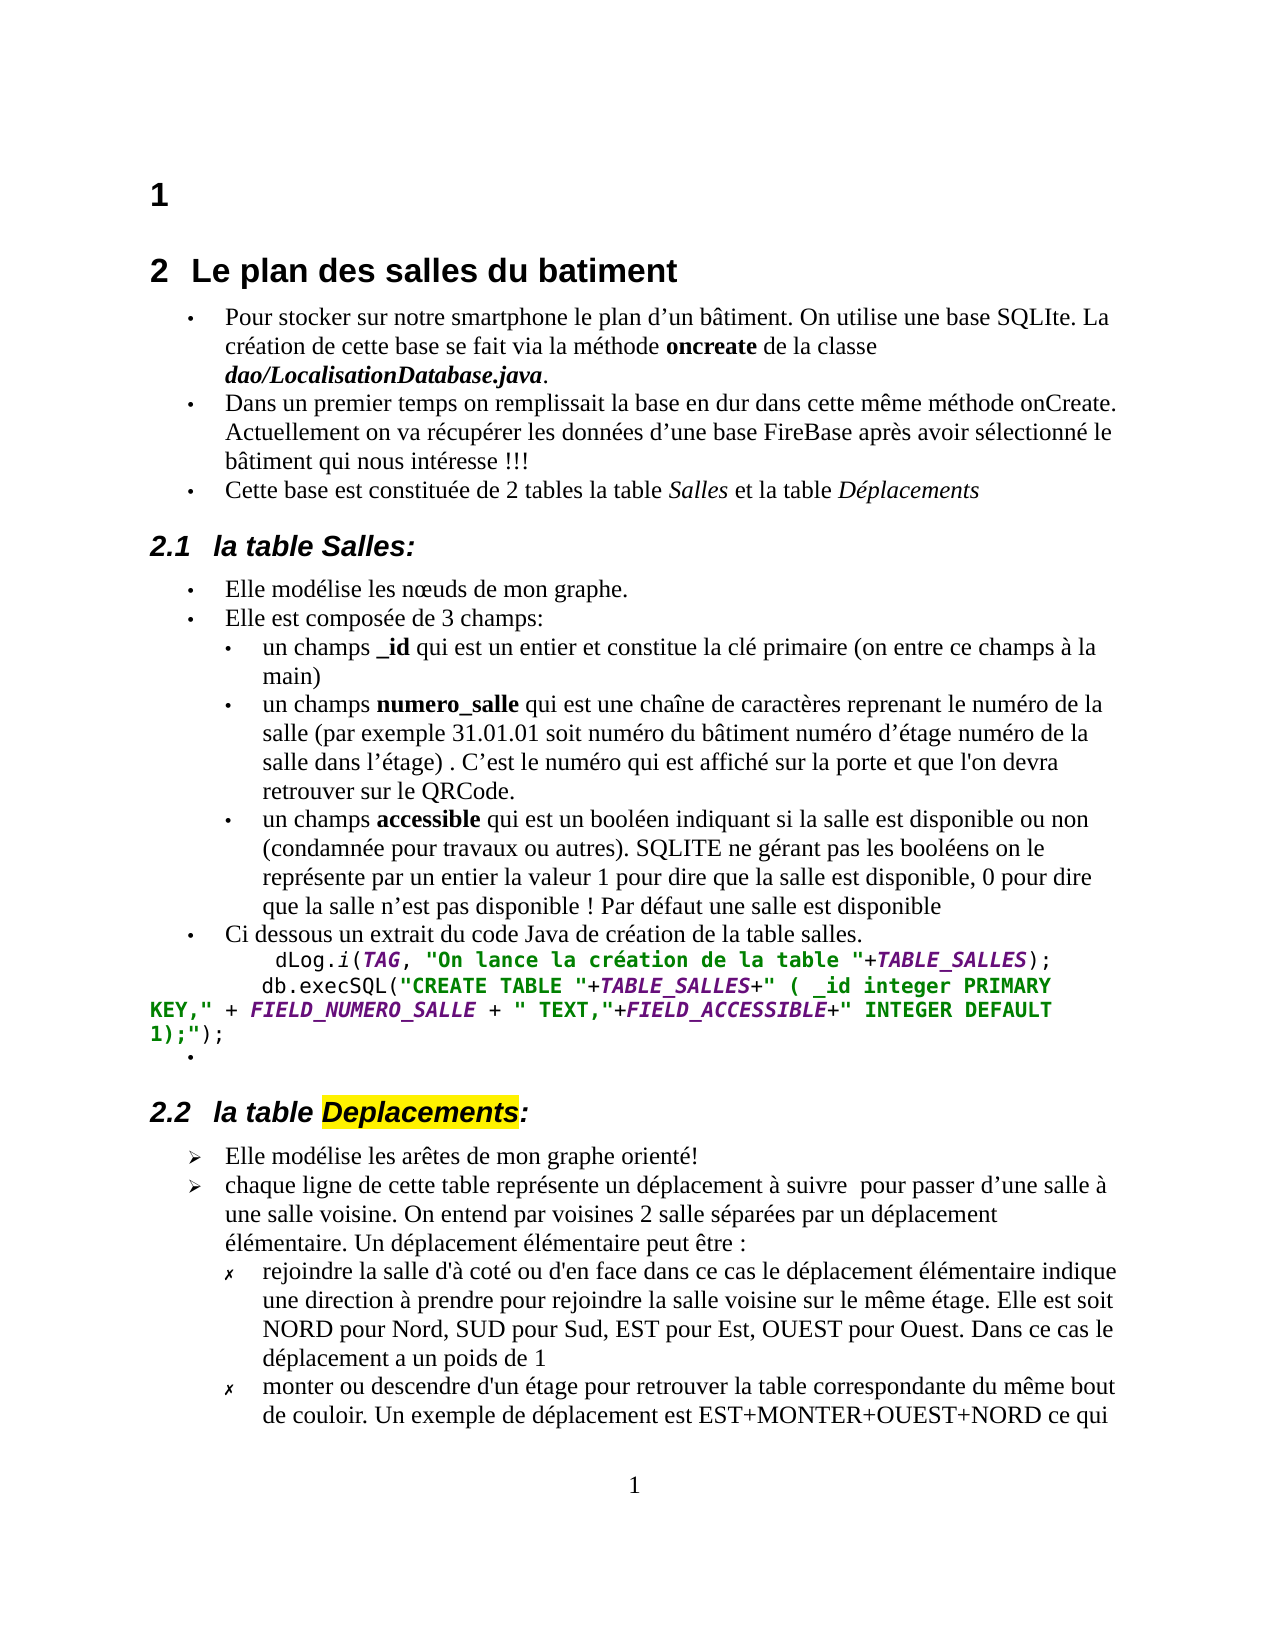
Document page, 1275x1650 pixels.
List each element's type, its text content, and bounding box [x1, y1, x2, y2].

list rejoindre la salle d'à coté ou d'en face dans ce cas le déplacement élémentaire indique une direction à prendre pour rejoindre la salle voisine sur le même étage. Elle est soit NORD pour Nord, SUD pour Sud, EST pour Est, OUEST pour Ouest. Dans ce cas le déplacement a un poids de 1 [225, 1256, 1125, 1371]
list chaque ligne de cette table représente un déplacement à suivre pour passer d’une salle à une salle voisine. On entend par voisines 2 salle séparées par un déplacement élémentaire. Un déplacement élémentaire peut être : [187, 1170, 1125, 1256]
text db.execSQL("CREATE TABLE "+TABLE_SALLES+" ( _id integer PRIMARY KEY," + FIELD_NUMERO_SALLE + " TEXT,"+FIELD_ACCESSIBLE+" INTEGER DEFAULT 1);"); [150, 974, 1125, 1047]
list un champs numero_salle qui est une chaîne de caractères reprenant le numéro de la salle (par exemple 31.01.01 soit numéro du bâtiment numéro d’étage numéro de la salle dans l’étage) . C’est le numéro qui est affiché sur la porte et que l'on devra retrouver sur le QRCode. [225, 689, 1125, 804]
list Elle modélise les arêtes de mon graphe orienté! [187, 1141, 1125, 1170]
subtitle la table Deplacements: [150, 1095, 1125, 1129]
list un champs _id qui est un entier et constitue la clé primaire (on entre ce champs à la main) [225, 632, 1125, 689]
list monter ou descendre d'un étage pour retrouver la table correspondante du même bout de couloir. Un exemple de déplacement est EST+MONTER+OUEST+NORD ce qui [225, 1371, 1125, 1429]
list Elle modélise les nœuds de mon graphe. [187, 574, 1125, 603]
list Cette base est constituée de 2 tables la table Salles et la table Déplacements [187, 475, 1125, 503]
list Ci dessous un extrait du code Java de création de la table salles. [187, 919, 1125, 948]
list Pour stocker sur notre smartphone le plan d’un bâtiment. On utilise une base SQLIte. La création de cette base se fait via la méthode oncreate de la classe dao/LocalisationDatabase.java. [187, 302, 1125, 388]
list Dans un premier temps on remplissait la base en dur dans cette même méthode onCreate. Actuellement on va récupérer les données d’une base FireBase après avoir sélectionné le bâtiment qui nous intéresse !!! [187, 388, 1125, 475]
list un champs accessible qui est un booléen indiquant si la salle est disponible ou non (condamnée pour travaux ou autres). SQLITE ne gérant pas les booléens on le représente par un entier la valeur 1 pour dire que la salle est disponible, 0 pour dire que la salle n’est pas disponible ! Par défaut une salle est disponible [225, 804, 1125, 919]
subtitle Le plan des salles du batiment [150, 251, 1125, 290]
list Elle est composée de 3 champs: [187, 603, 1125, 632]
subtitle la table Salles: [150, 528, 1125, 562]
list dLog.i(TAG, "On lance la création de la table "+TABLE_SALLES); [187, 948, 1125, 974]
